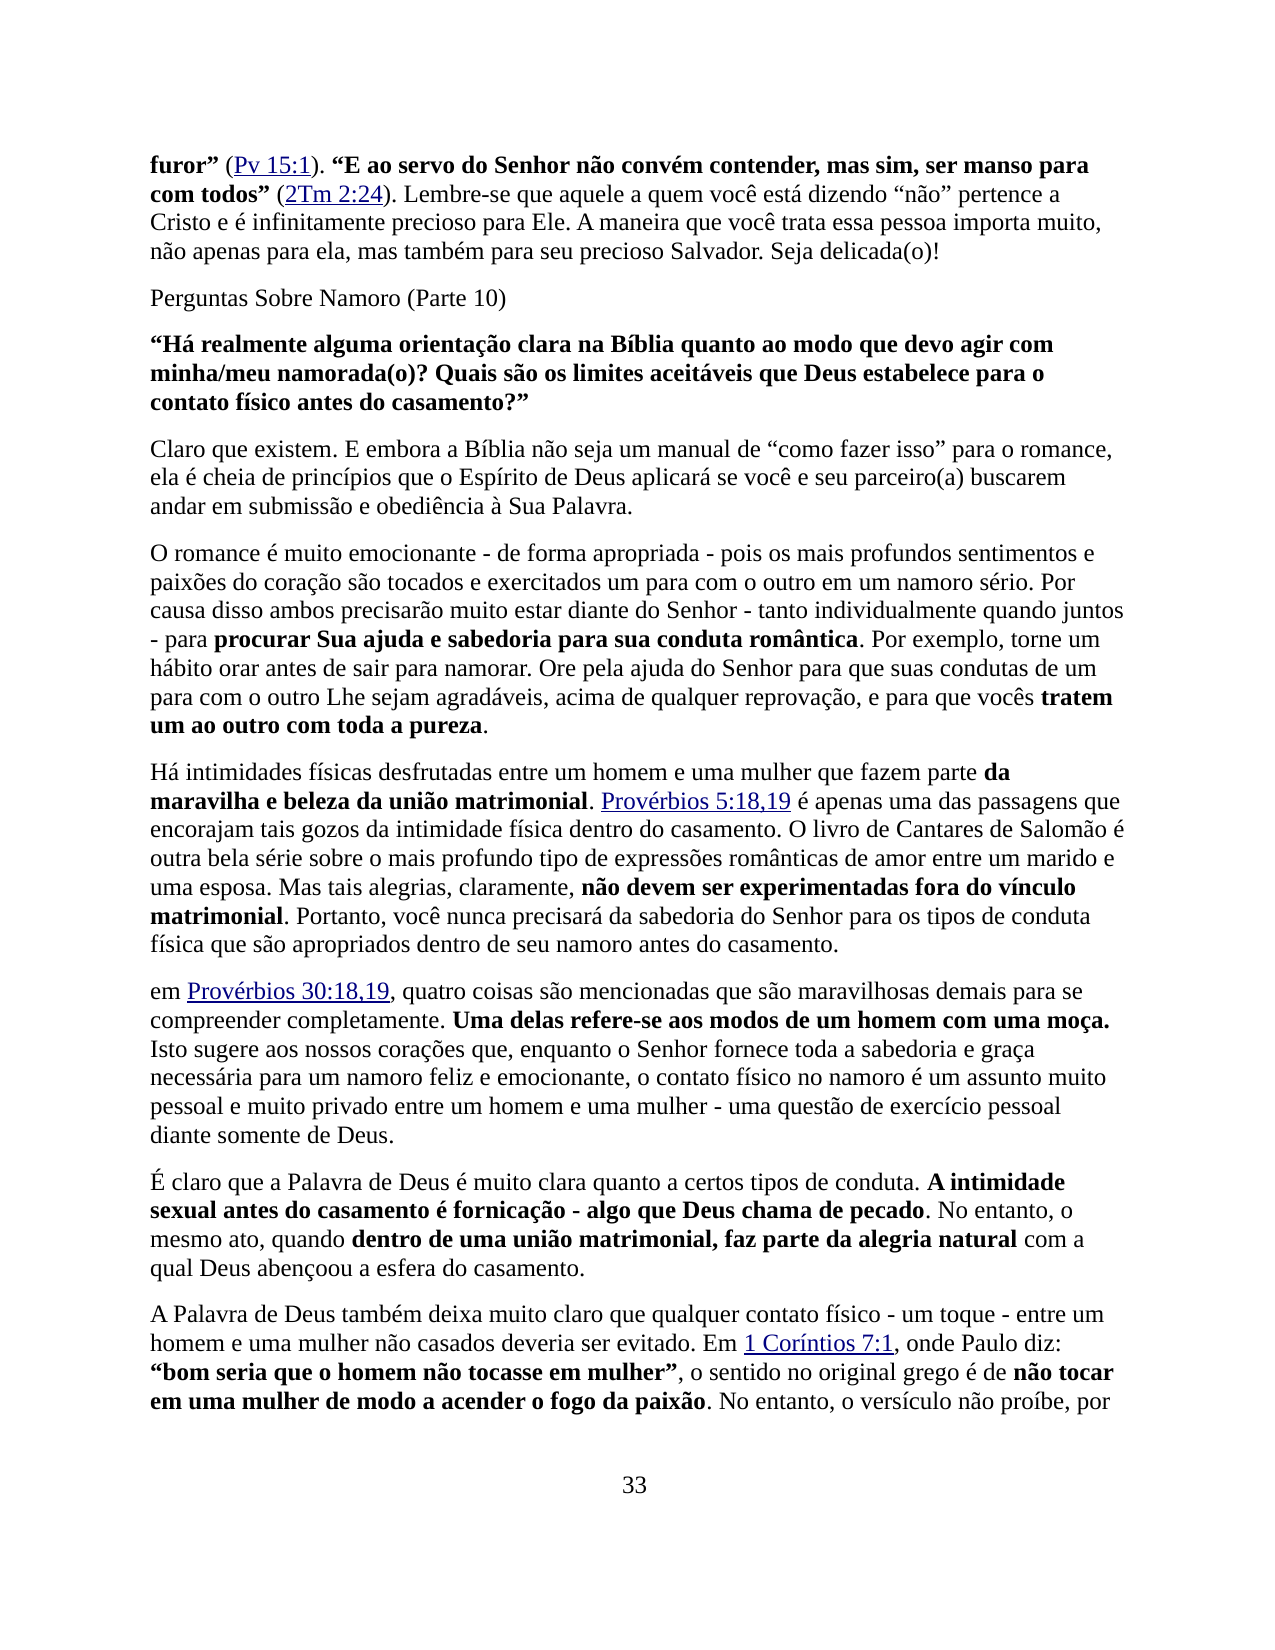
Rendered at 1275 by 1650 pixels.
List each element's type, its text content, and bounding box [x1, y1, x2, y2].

text O romance é muito emocionante - de forma apropriada - pois os mais profundos sentimentos e paixões do coração são tocados e exercitados um para com o outro em um namoro sério. Por causa disso ambos precisarão muito estar diante do Senhor - tanto individualmente quando juntos - para procurar Sua ajuda e sabedoria para sua conduta romântica. Por exemplo, torne um hábito orar antes de sair para namorar. Ore pela ajuda do Senhor para que suas condutas de um para com o outro Lhe sejam agradáveis, acima de qualquer reprovação, e para que vocês tratem um ao outro com toda a pureza. [150, 538, 1125, 739]
text Há intimidades físicas desfrutadas entre um homem e uma mulher que fazem parte da maravilha e beleza da união matrimonial. Provérbios 5:18,19 é apenas uma das passagens que encorajam tais gozos da intimidade física dentro do casamento. O livro de Cantares de Salomão é outra bela série sobre o mais profundo tipo de expressões românticas de amor entre um marido e uma esposa. Mas tais alegrias, claramente, não devem ser experimentadas fora do vínculo matrimonial. Portanto, você nunca precisará da sabedoria do Senhor para os tipos de conduta física que são apropriados dentro de seu namoro antes do casamento. [150, 757, 1125, 958]
text É claro que a Palavra de Deus é muito clara quanto a certos tipos de conduta. A intimidade sexual antes do casamento é fornicação - algo que Deus chama de pecado. No entanto, o mesmo ato, quando dentro de uma união matrimonial, faz parte da alegria natural com a qual Deus abençoou a esfera do casamento. [150, 1167, 1125, 1282]
text Perguntas Sobre Namoro (Parte 10) [150, 283, 1125, 312]
text Claro que existem. E embora a Bíblia não seja um manual de “como fazer isso” para o romance, ela é cheia de princípios que o Espírito de Deus aplicará se você e seu parceiro(a) buscarem andar em submissão e obediência à Sua Palavra. [150, 434, 1125, 520]
text A Palavra de Deus também deixa muito claro que qualquer contato físico - um toque - entre um homem e uma mulher não casados deveria ser evitado. Em 1 Coríntios 7:1, onde Paulo diz: “bom seria que o homem não tocasse em mulher”, o sentido no original grego é de não tocar em uma mulher de modo a acender o fogo da paixão. No entanto, o versículo não proíbe, por [150, 1299, 1125, 1414]
text em Provérbios 30:18,19, quatro coisas são mencionadas que são maravilhosas demais para se compreender completamente. Uma delas refere-se aos modos de um homem com uma moça. Isto sugere aos nossos corações que, enquanto o Senhor fornece toda a sabedoria e graça necessária para um namoro feliz e emocionante, o contato físico no namoro é um assunto muito pessoal e muito privado entre um homem e uma mulher - uma questão de exercício pessoal diante somente de Deus. [150, 976, 1125, 1149]
text furor” (Pv 15:1). “E ao servo do Senhor não convém contender, mas sim, ser manso para com todos” (2Tm 2:24). Lembre-se que aquele a quem você está dizendo “não” pertence a Cristo e é infinitamente precioso para Ele. A maneira que você trata essa pessoa importa muito, não apenas para ela, mas também para seu precioso Salvador. Seja delicada(o)! [150, 150, 1125, 265]
text “Há realmente alguma orientação clara na Bíblia quanto ao modo que devo agir com minha/meu namorada(o)? Quais são os limites aceitáveis que Deus estabelece para o contato físico antes do casamento?” [150, 329, 1125, 416]
